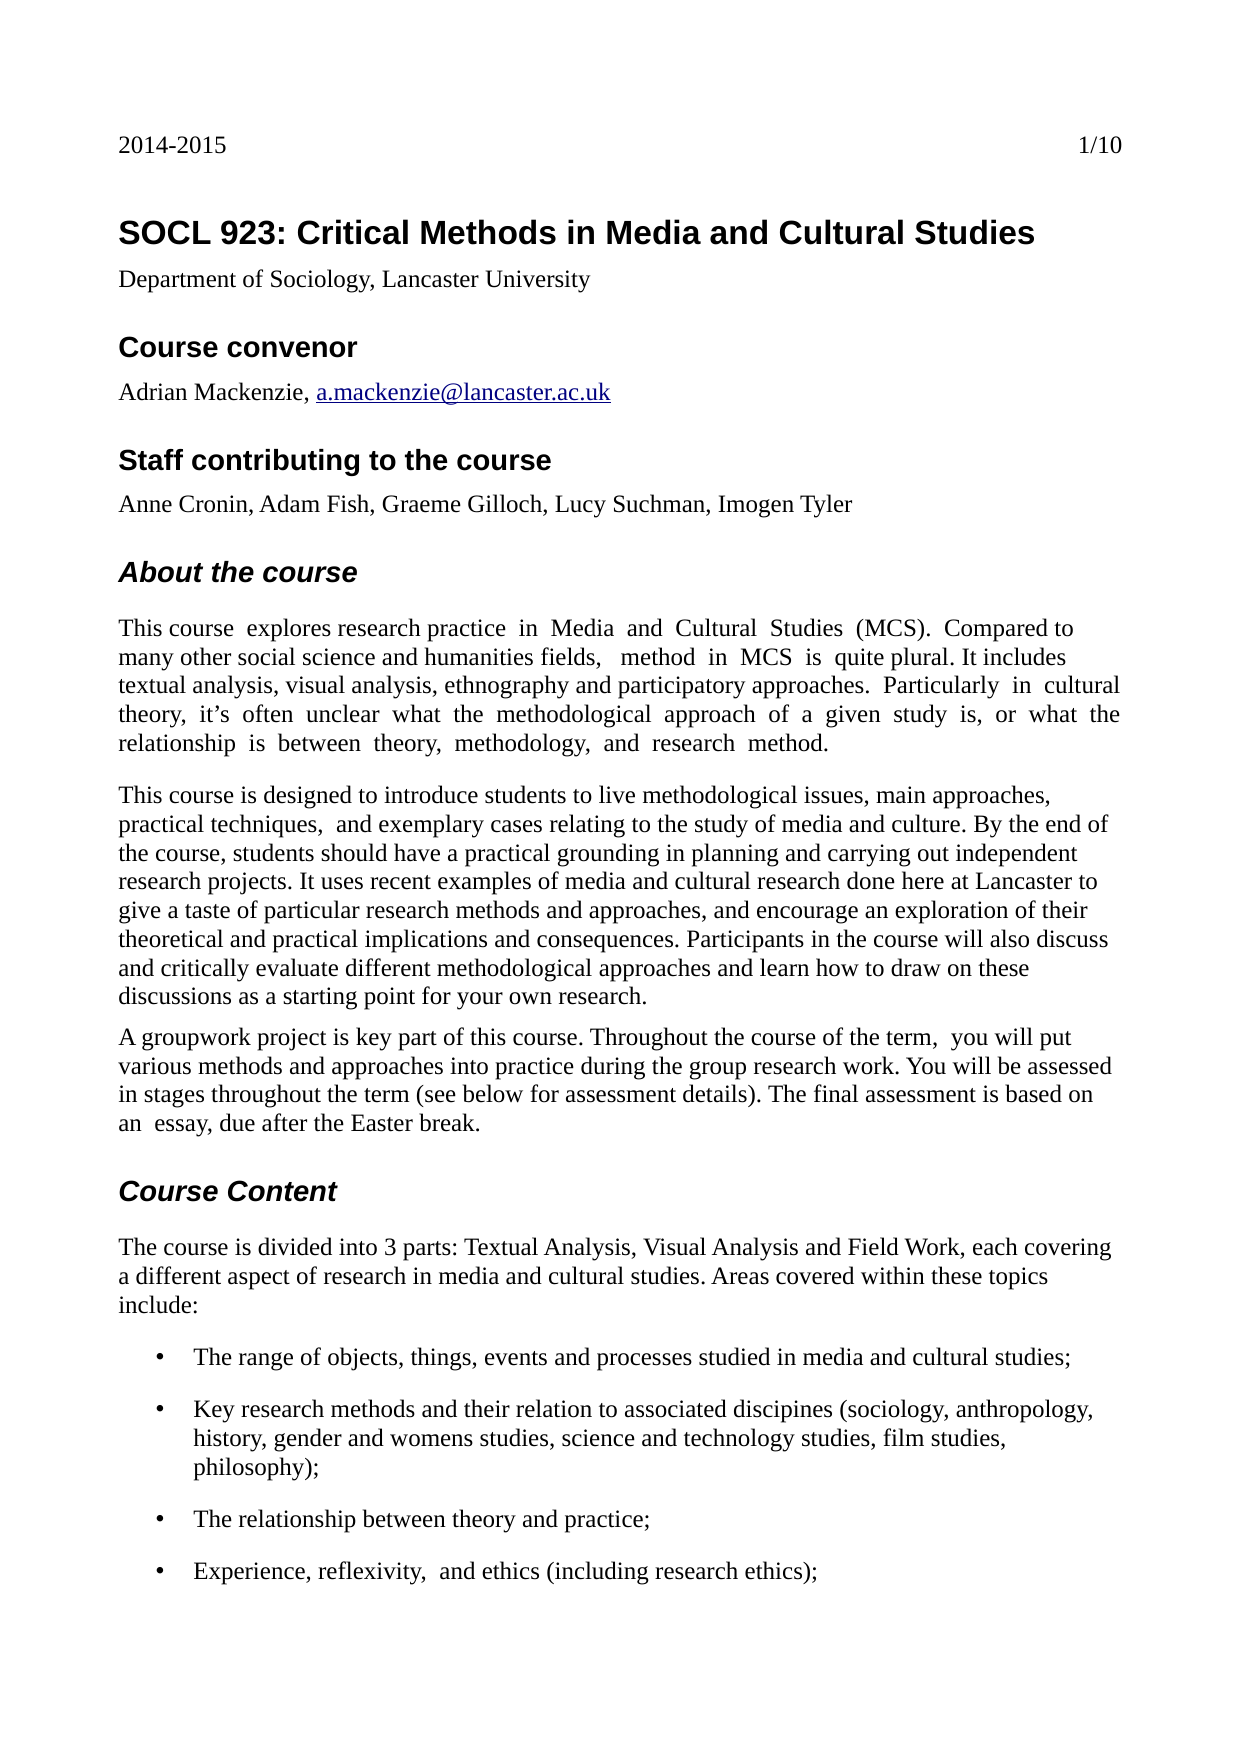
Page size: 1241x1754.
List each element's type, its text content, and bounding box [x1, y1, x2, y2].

text The course is divided into 3 parts: Textual Analysis, Visual Analysis and Field Work, each covering a different aspect of research in media and cultural studies. Areas covered within these topics include: [118, 1232, 1122, 1318]
subtitle Course Content [118, 1174, 1122, 1208]
text Anne Cronin, Adam Fish, Graeme Gilloch, Lucy Suchman, Imogen Tyler [118, 489, 1122, 518]
list Experience, reflexivity, and ethics (including research ethics); [156, 1556, 1122, 1585]
list The range of objects, things, events and processes studied in media and cultural studies; [156, 1342, 1122, 1371]
list The relationship between theory and practice; [156, 1504, 1122, 1533]
subtitle About the course [118, 555, 1122, 589]
text This course is designed to introduce students to live methodological issues, main approaches, practical techniques, and exemplary cases relating to the study of media and culture. By the end of the course, students should have a practical grounding in planning and carrying out independent research projects. It uses recent examples of media and cultural research done here at Lancaster to give a taste of particular research methods and approaches, and encourage an exploration of their theoretical and practical implications and consequences. Participants in the course will also discuss and critically evaluate different methodological approaches and learn how to draw on these discussions as a starting point for your own research. [118, 780, 1122, 1010]
text Adrian Mackenzie, a.mackenzie@lancaster.ac.uk [118, 377, 1122, 405]
subtitle Course convenor [118, 331, 1122, 364]
subtitle SOCL 923: Critical Methods in Media and Cultural Studies [118, 213, 1122, 252]
subtitle Staff contributing to the course [118, 443, 1122, 476]
text A groupwork project is key part of this course. Throughout the course of the term, you will put various methods and approaches into practice during the group research work. You will be assessed in stages throughout the term (see below for assessment details). The final assessment is based on an essay, due after the Easter break. [118, 1022, 1122, 1137]
list Key research methods and their relation to associated discipines (sociology, anthropology, history, gender and womens studies, science and technology studies, film studies, philosophy); [156, 1394, 1122, 1481]
text This course explores research practice in Media and Cultural Studies (MCS). Compared to many other social science and humanities fields, method in MCS is quite plural. It includes textual analysis, visual analysis, ethnography and participatory approaches. Particularly in cultural theory, it’s often unclear what the methodological approach of a given study is, or what the relationship is between theory, methodology, and research method. [118, 613, 1122, 757]
text Department of Sociology, Lancaster University [118, 264, 1122, 293]
